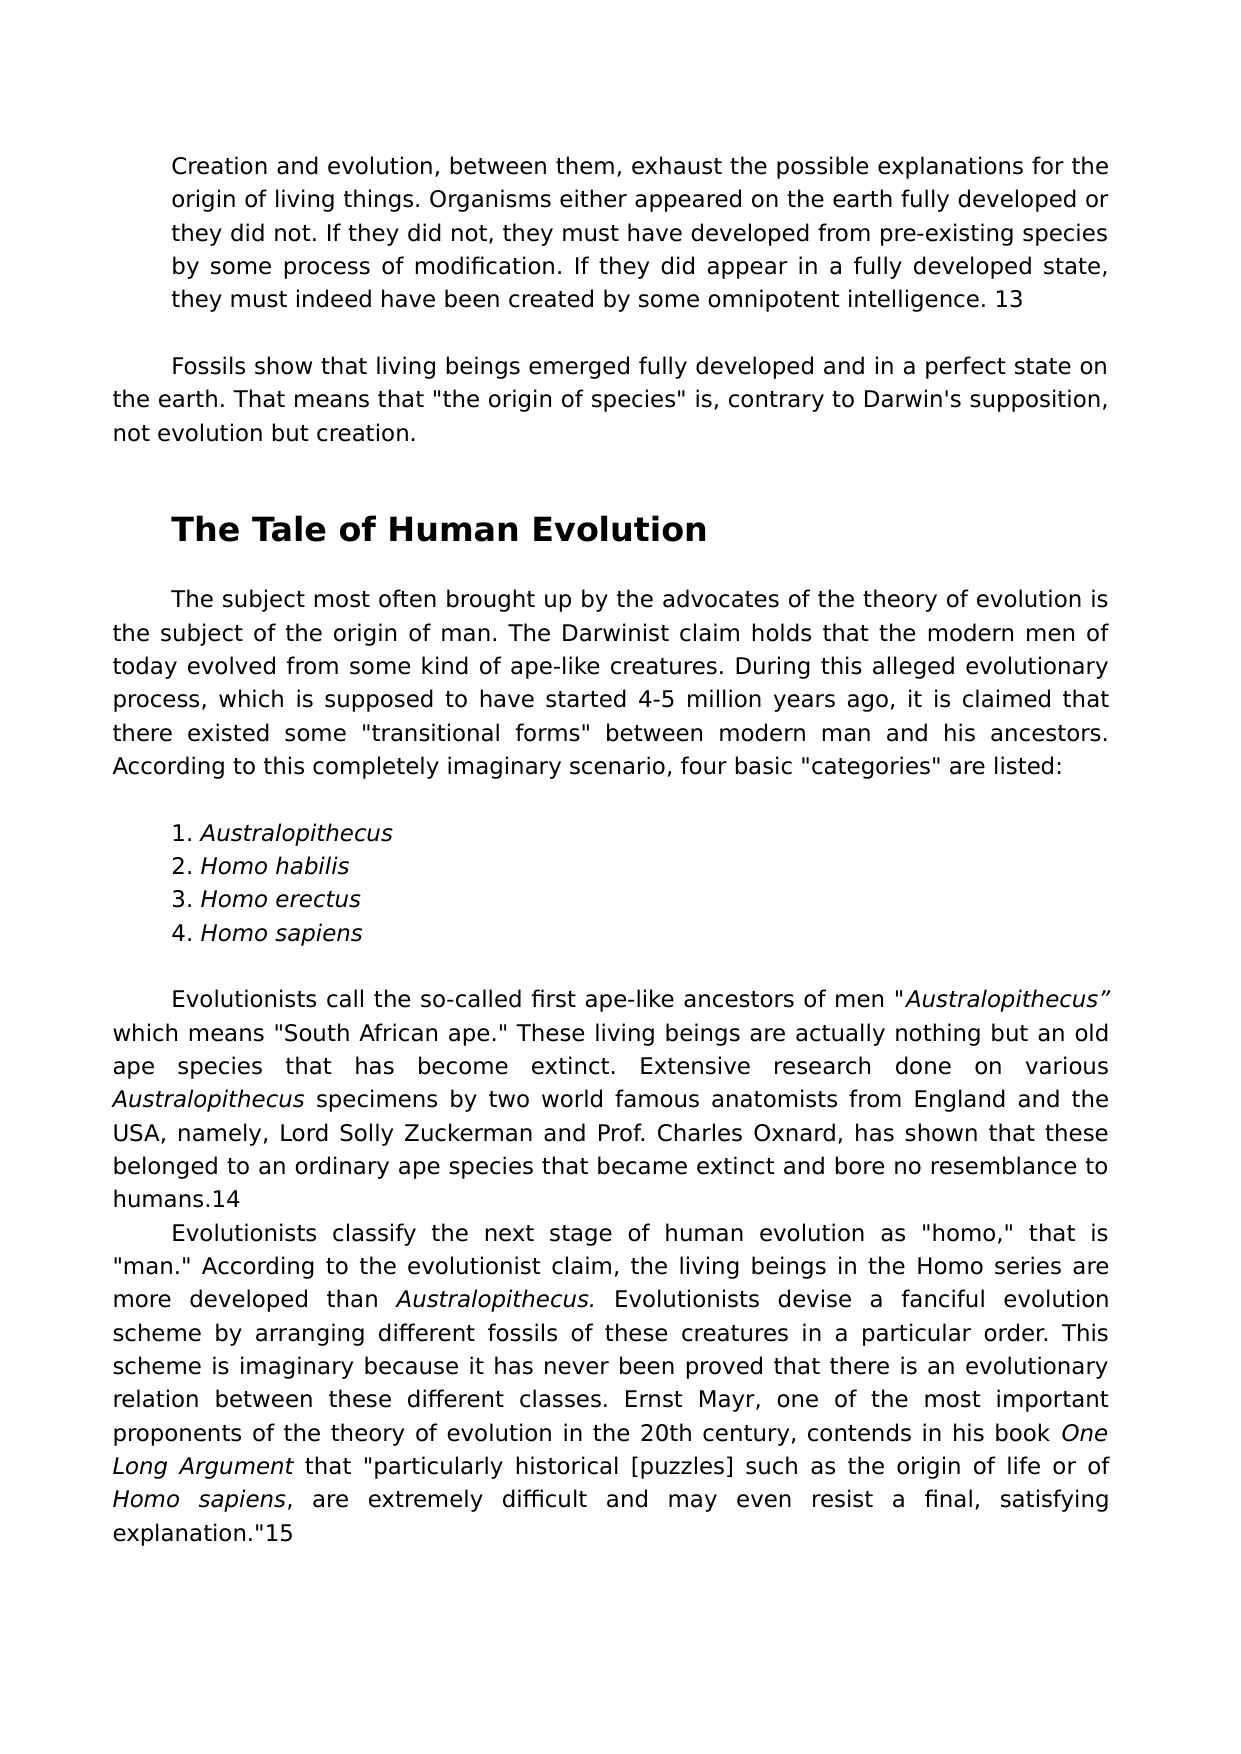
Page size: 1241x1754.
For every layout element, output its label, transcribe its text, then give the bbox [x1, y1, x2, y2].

text Creation and evolution, between them, exhaust the possible explanations for the origin of living things. Organisms either appeared on the earth fully developed or they did not. If they did not, they must have developed from pre-existing species by some process of modification. If they did appear in a fully developed state, they must indeed have been created by some omnipotent intelligence. 13 [171, 148, 1110, 314]
text The Tale of Human Evolution [112, 514, 1110, 548]
text 4. Homo sapiens [112, 914, 1110, 948]
text Fossils show that living beings emerged fully developed and in a perfect state on the earth. That means that "the origin of species" is, contrary to Darwin's supposition, not evolution but creation. [112, 348, 1110, 448]
text 3. Homo erectus [112, 881, 1110, 914]
text 1. Australopithecus [112, 814, 1110, 848]
text Evolutionists classify the next stage of human evolution as "homo," that is "man." According to the evolutionist claim, the living beings in the Homo series are more developed than Australopithecus. Evolutionists devise a fanciful evolution scheme by arranging different fossils of these creatures in a particular order. This scheme is imaginary because it has never been proved that there is an evolutionary relation between these different classes. Ernst Mayr, one of the most important proponents of the theory of evolution in the 20th century, contends in his book One Long Argument that "particularly historical [puzzles] such as the origin of life or of Homo sapiens, are extremely difficult and may even resist a final, satisfying explanation."15 [112, 1214, 1110, 1548]
text Evolutionists call the so-called first ape-like ancestors of men "Australopithecus” which means "South African ape." These living beings are actually nothing but an old ape species that has become extinct. Extensive research done on various Australopithecus specimens by two world famous anatomists from England and the USA, namely, Lord Solly Zuckerman and Prof. Charles Oxnard, has shown that these belonged to an ordinary ape species that became extinct and bore no resemblance to humans.14 [112, 981, 1110, 1214]
text The subject most often brought up by the advocates of the theory of evolution is the subject of the origin of man. The Darwinist claim holds that the modern men of today evolved from some kind of ape-like creatures. During this alleged evolutionary process, which is supposed to have started 4-5 million years ago, it is claimed that there existed some "transitional forms" between modern man and his ancestors. According to this completely imaginary scenario, four basic "categories" are listed: [112, 581, 1110, 781]
text 2. Homo habilis [112, 848, 1110, 881]
